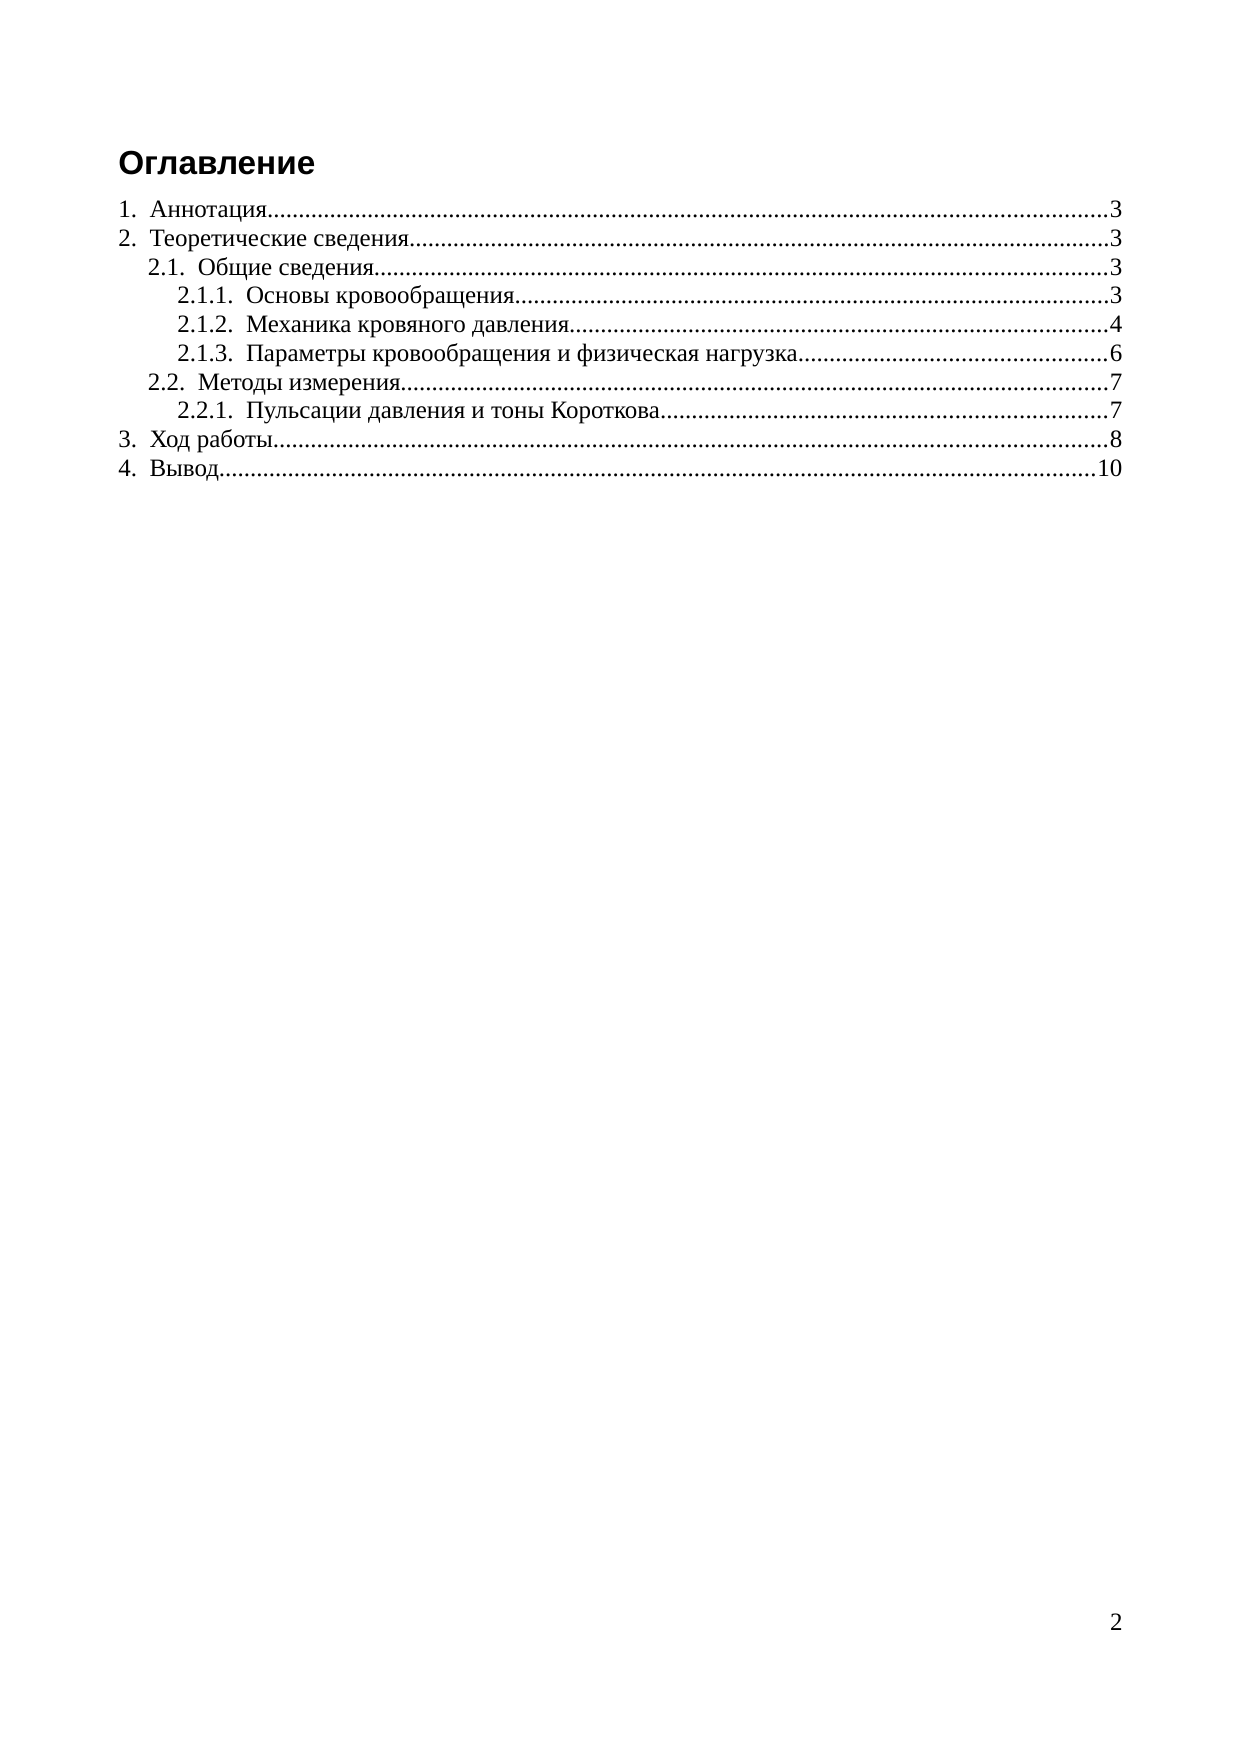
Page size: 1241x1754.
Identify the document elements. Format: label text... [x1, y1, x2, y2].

text 3. Ход работы 8 [118, 424, 1122, 453]
text 2.2.1. Пульсации давления и тоны Короткова 7 [177, 395, 1122, 424]
text 2.1.3. Параметры кровообращения и физическая нагрузка 6 [177, 338, 1122, 367]
text 2.1. Общие сведения 3 [148, 252, 1122, 280]
text 4. Вывод 10 [118, 453, 1122, 482]
text 2.1.2. Механика кровяного давления 4 [177, 309, 1122, 338]
text 1. Аннотация 3 [118, 194, 1122, 223]
text 2.2. Методы измерения 7 [148, 367, 1122, 395]
subtitle Оглавление [118, 143, 1122, 182]
text 2. Теоретические сведения 3 [118, 223, 1122, 252]
text 2.1.1. Основы кровообращения 3 [177, 280, 1122, 309]
